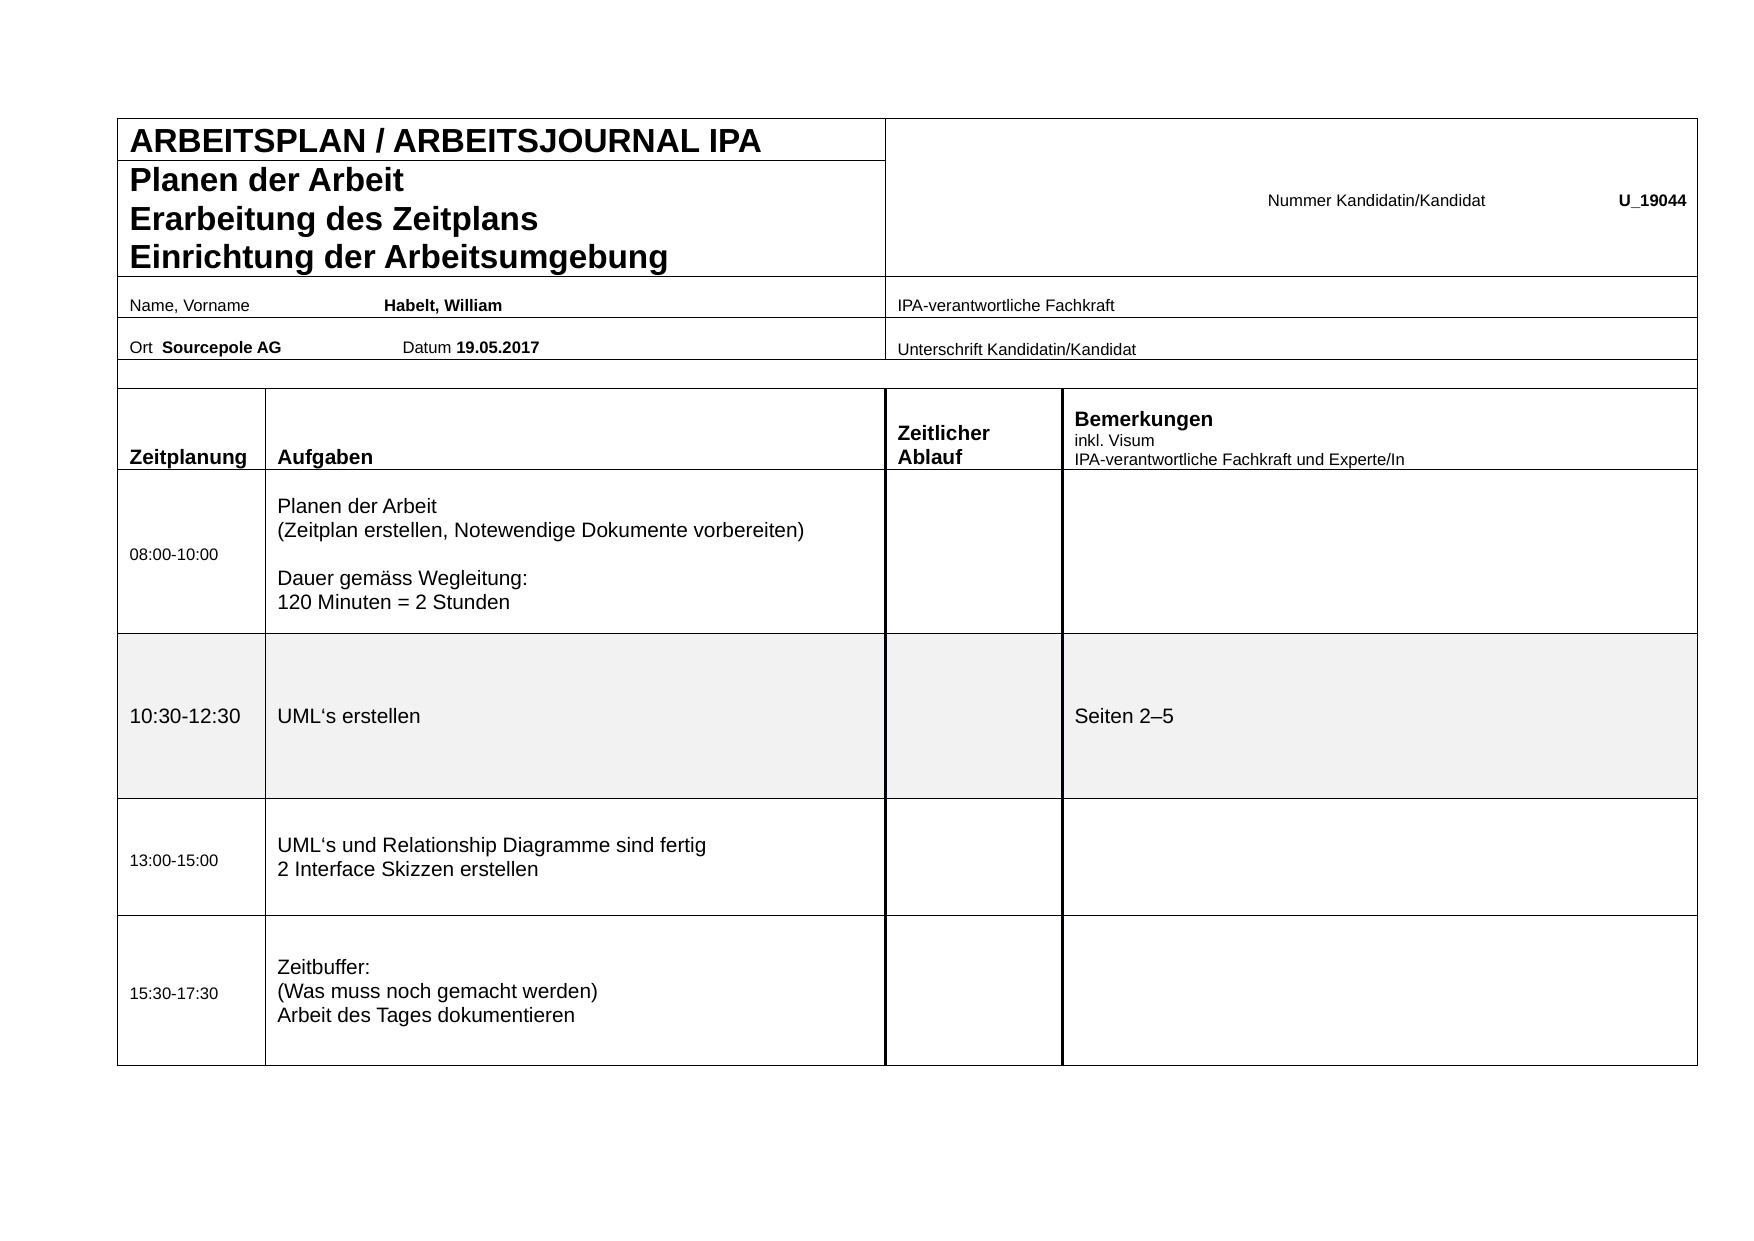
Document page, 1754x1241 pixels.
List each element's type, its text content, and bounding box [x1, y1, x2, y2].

table_cell 10:30-12:30 [118, 634, 265, 798]
table_cell 08:00-10:00 [118, 470, 265, 633]
table_cell Zeitbuffer: (Was muss noch gemacht werden) Arbeit des Tages dokumentieren [266, 916, 884, 1065]
table_cell UML‘s erstellen [266, 634, 884, 798]
table_cell IPA-verantwortliche Fachkraft [886, 277, 1697, 317]
table_cell [887, 470, 1061, 633]
table_cell [887, 799, 1061, 915]
table_cell Ort Sourcepole AG Datum 19.05.2017 [118, 318, 885, 358]
table_cell [1064, 916, 1697, 1065]
table_cell Name, Vorname Habelt, William [118, 277, 885, 317]
table_cell Aufgaben [266, 389, 884, 469]
table_cell Zeitlicher Ablauf [887, 389, 1061, 469]
table_cell [118, 360, 1697, 388]
table_cell 15:30-17:30 [118, 916, 265, 1065]
table_cell Planen der Arbeit (Zeitplan erstellen, Notewendige Dokumente vorbereiten) Dauer gemäss Wegleitung: 120 Minuten = 2 Stunden [266, 470, 884, 633]
table_cell [887, 634, 1061, 798]
table_cell [1064, 470, 1697, 633]
table_cell 13:00-15:00 [118, 799, 265, 915]
table_cell Planen der Arbeit Erarbeitung des Zeitplans Einrichtung der Arbeitsumgebung [118, 161, 885, 276]
table_cell [887, 916, 1061, 1065]
table_cell Zeitplanung [118, 389, 265, 469]
table_cell [1064, 799, 1697, 915]
table_header ARBEITSPLAN / ARBEITSJOURNAL IPA [118, 119, 885, 159]
table_header Nummer Kandidatin/Kandidat U_19044 [886, 119, 1697, 276]
table_cell Unterschrift Kandidatin/Kandidat [886, 318, 1697, 358]
table_cell UML‘s und Relationship Diagramme sind fertig 2 Interface Skizzen erstellen [266, 799, 884, 915]
table_cell Bemerkungen inkl. Visum IPA-verantwortliche Fachkraft und Experte/In [1064, 389, 1697, 469]
table_cell Seiten 2–5 [1064, 634, 1697, 798]
